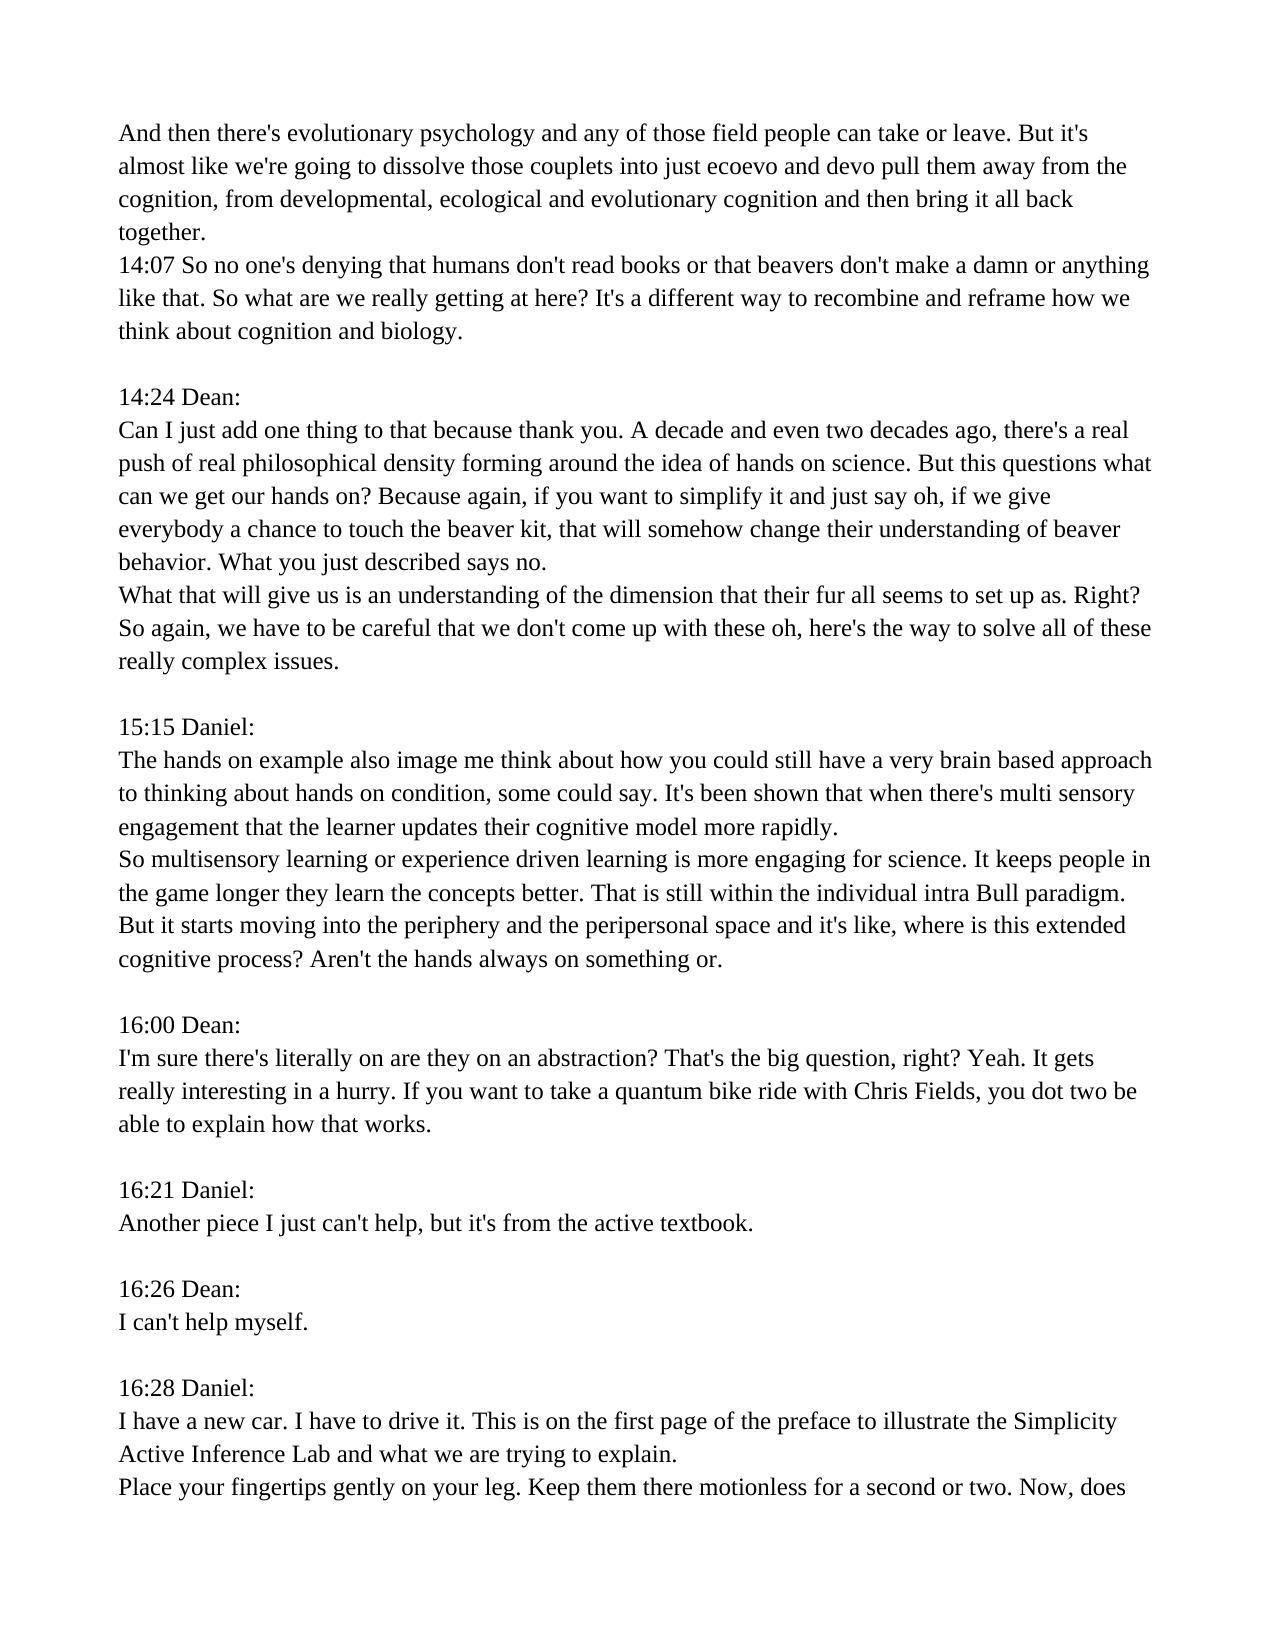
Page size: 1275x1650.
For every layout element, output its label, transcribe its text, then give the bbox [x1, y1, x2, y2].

text 14:07 So no one's denying that humans don't read books or that beavers don't make a damn or anything like that. So what are we really getting at here? It's a different way to recombine and reframe how we think about cognition and biology. [118, 250, 1157, 345]
text Another piece I just can't help, but it's from the active textbook. [118, 1208, 1157, 1237]
text 16:00 Dean: [118, 1010, 1157, 1038]
text 16:28 Daniel: [118, 1373, 1157, 1402]
text The hands on example also image me think about how you could still have a very brain based approach to thinking about hands on condition, some could say. It's been shown that when there's multi sensory engagement that the learner updates their cognitive model more rapidly. [118, 746, 1157, 840]
text I have a new car. I have to drive it. This is on the first page of the preface to illustrate the Simplicity Active Inference Lab and what we are trying to explain. [118, 1406, 1157, 1468]
text 15:15 Daniel: [118, 712, 1157, 741]
text What that will give us is an understanding of the dimension that their fur all seems to set up as. Right? So again, we have to be careful that we don't come up with these oh, here's the way to solve all of these really complex issues. [118, 580, 1157, 675]
text So multisensory learning or experience driven learning is more engaging for science. It keeps people in the game longer they learn the concepts better. That is still within the individual intra Bull paradigm. But it starts moving into the periphery and the peripersonal space and it's like, where is this extended cognitive process? Aren't the hands always on something or. [118, 844, 1157, 972]
text 16:21 Daniel: [118, 1175, 1157, 1203]
text And then there's evolutionary psychology and any of those field people can take or leave. But it's almost like we're going to dissolve those couplets into just ecoevo and devo pull them away from the cognition, from developmental, ecological and evolutionary cognition and then bring it all back together. [118, 118, 1157, 246]
text 16:26 Dean: [118, 1274, 1157, 1303]
text Can I just add one thing to that because thank you. A decade and even two decades ago, there's a real push of real philosophical density forming around the idea of hands on science. But this questions what can we get our hands on? Because again, if you want to simplify it and just say oh, if we give everybody a chance to touch the beaver kit, that will somehow change their understanding of beaver behavior. What you just described says no. [118, 415, 1157, 576]
text I can't help myself. [118, 1307, 1157, 1336]
text Place your fingertips gently on your leg. Keep them there motionless for a second or two. Now, does [118, 1472, 1157, 1501]
text I'm sure there's literally on are they on an abstraction? That's the big question, right? Yeah. It gets really interesting in a hurry. If you want to take a quantum bike ride with Chris Fields, you dot two be able to explain how that works. [118, 1043, 1157, 1137]
text 14:24 Dean: [118, 382, 1157, 411]
